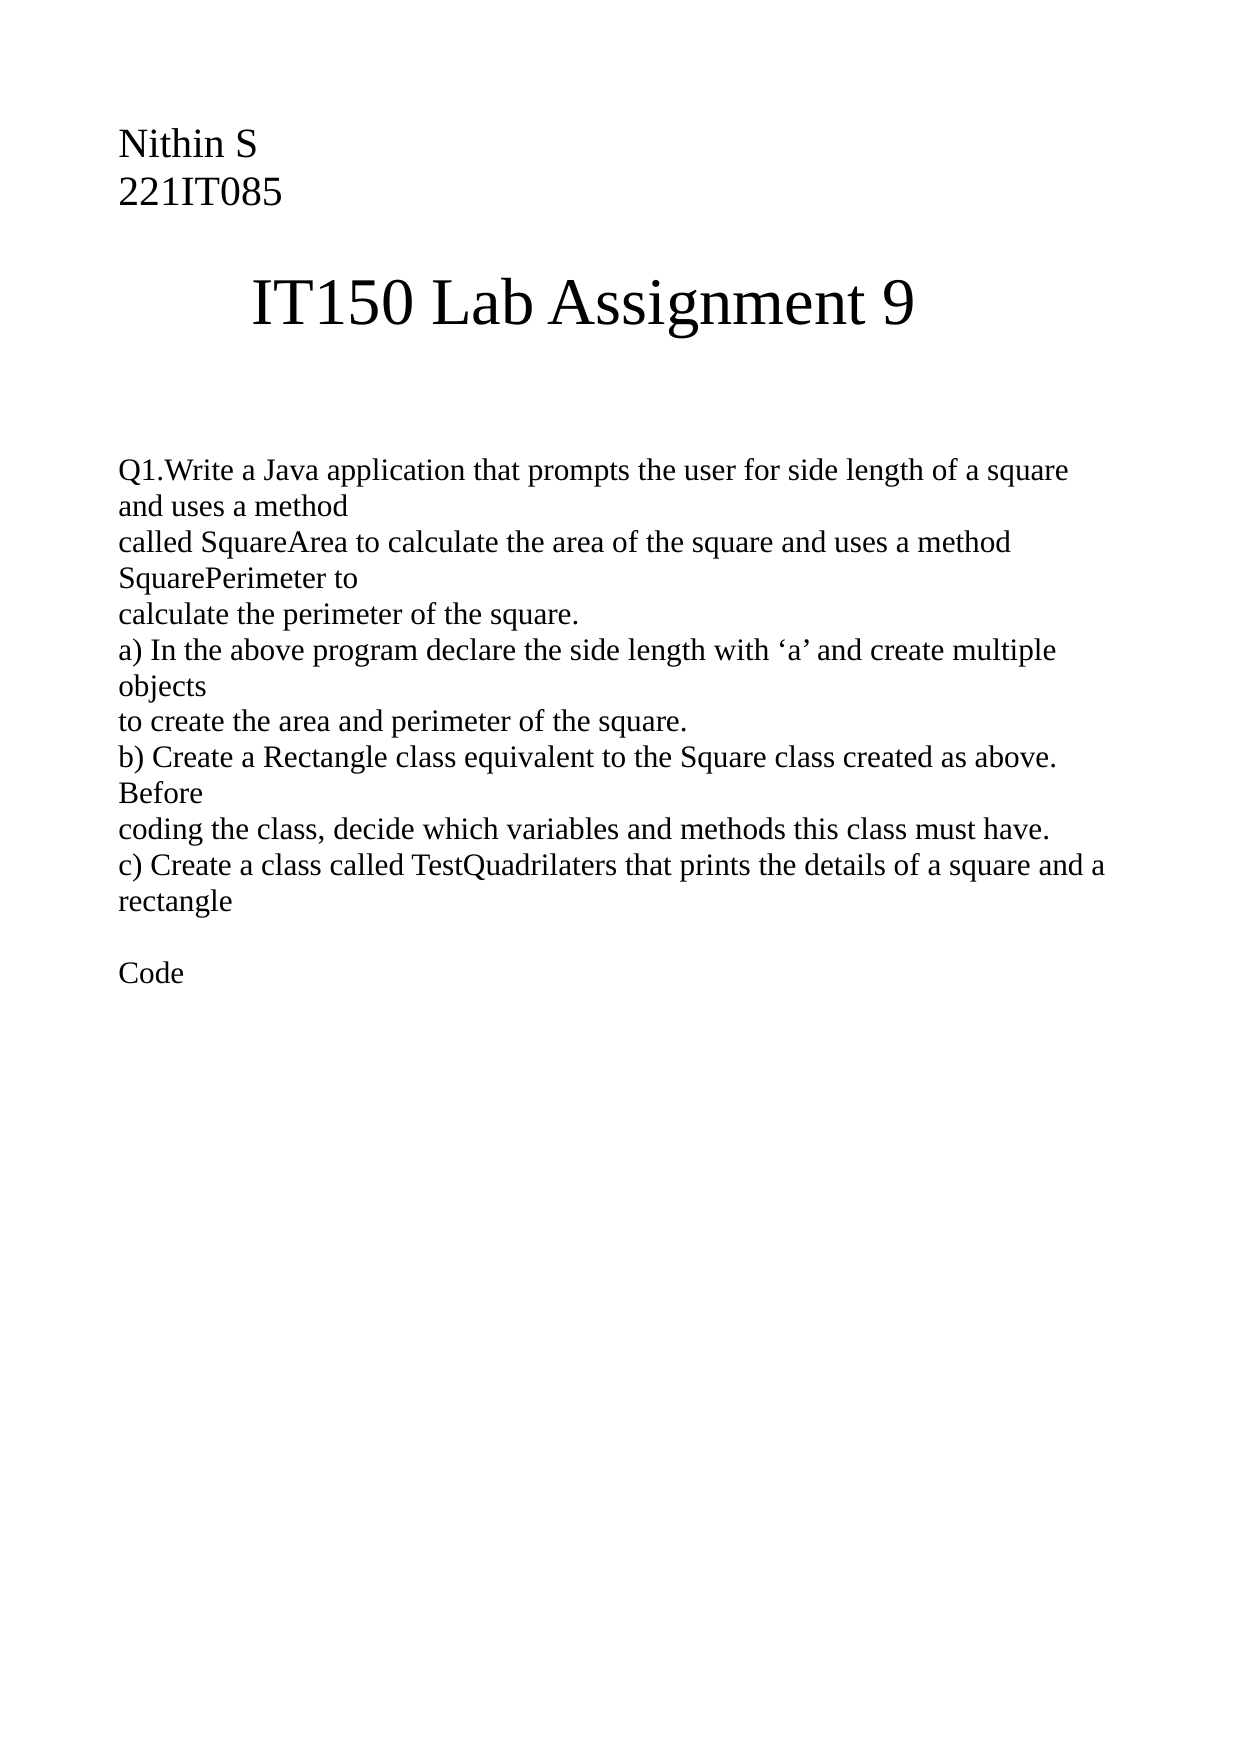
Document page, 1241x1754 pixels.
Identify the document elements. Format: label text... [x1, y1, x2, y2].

text IT150 Lab Assignment 9 [118, 262, 1122, 338]
text b) Create a Rectangle class equivalent to the Square class created as above. Before [118, 739, 1122, 811]
text Q1.Write a Java application that prompts the user for side length of a square and uses a method [118, 451, 1122, 523]
text to create the area and perimeter of the square. [118, 703, 1122, 739]
text coding the class, decide which variables and methods this class must have. [118, 811, 1122, 846]
text a) In the above program declare the side length with ‘a’ and create multiple objects [118, 631, 1122, 703]
text 221IT085 [118, 166, 1122, 214]
text called SquareArea to calculate the area of the square and uses a method SquarePerimeter to [118, 523, 1122, 595]
text Code [118, 954, 1122, 990]
text c) Create a class called TestQuadrilaters that prints the details of a square and a [118, 846, 1122, 882]
text calculate the perimeter of the square. [118, 595, 1122, 631]
text rectangle [118, 882, 1122, 918]
text Nithin S [118, 118, 1122, 166]
